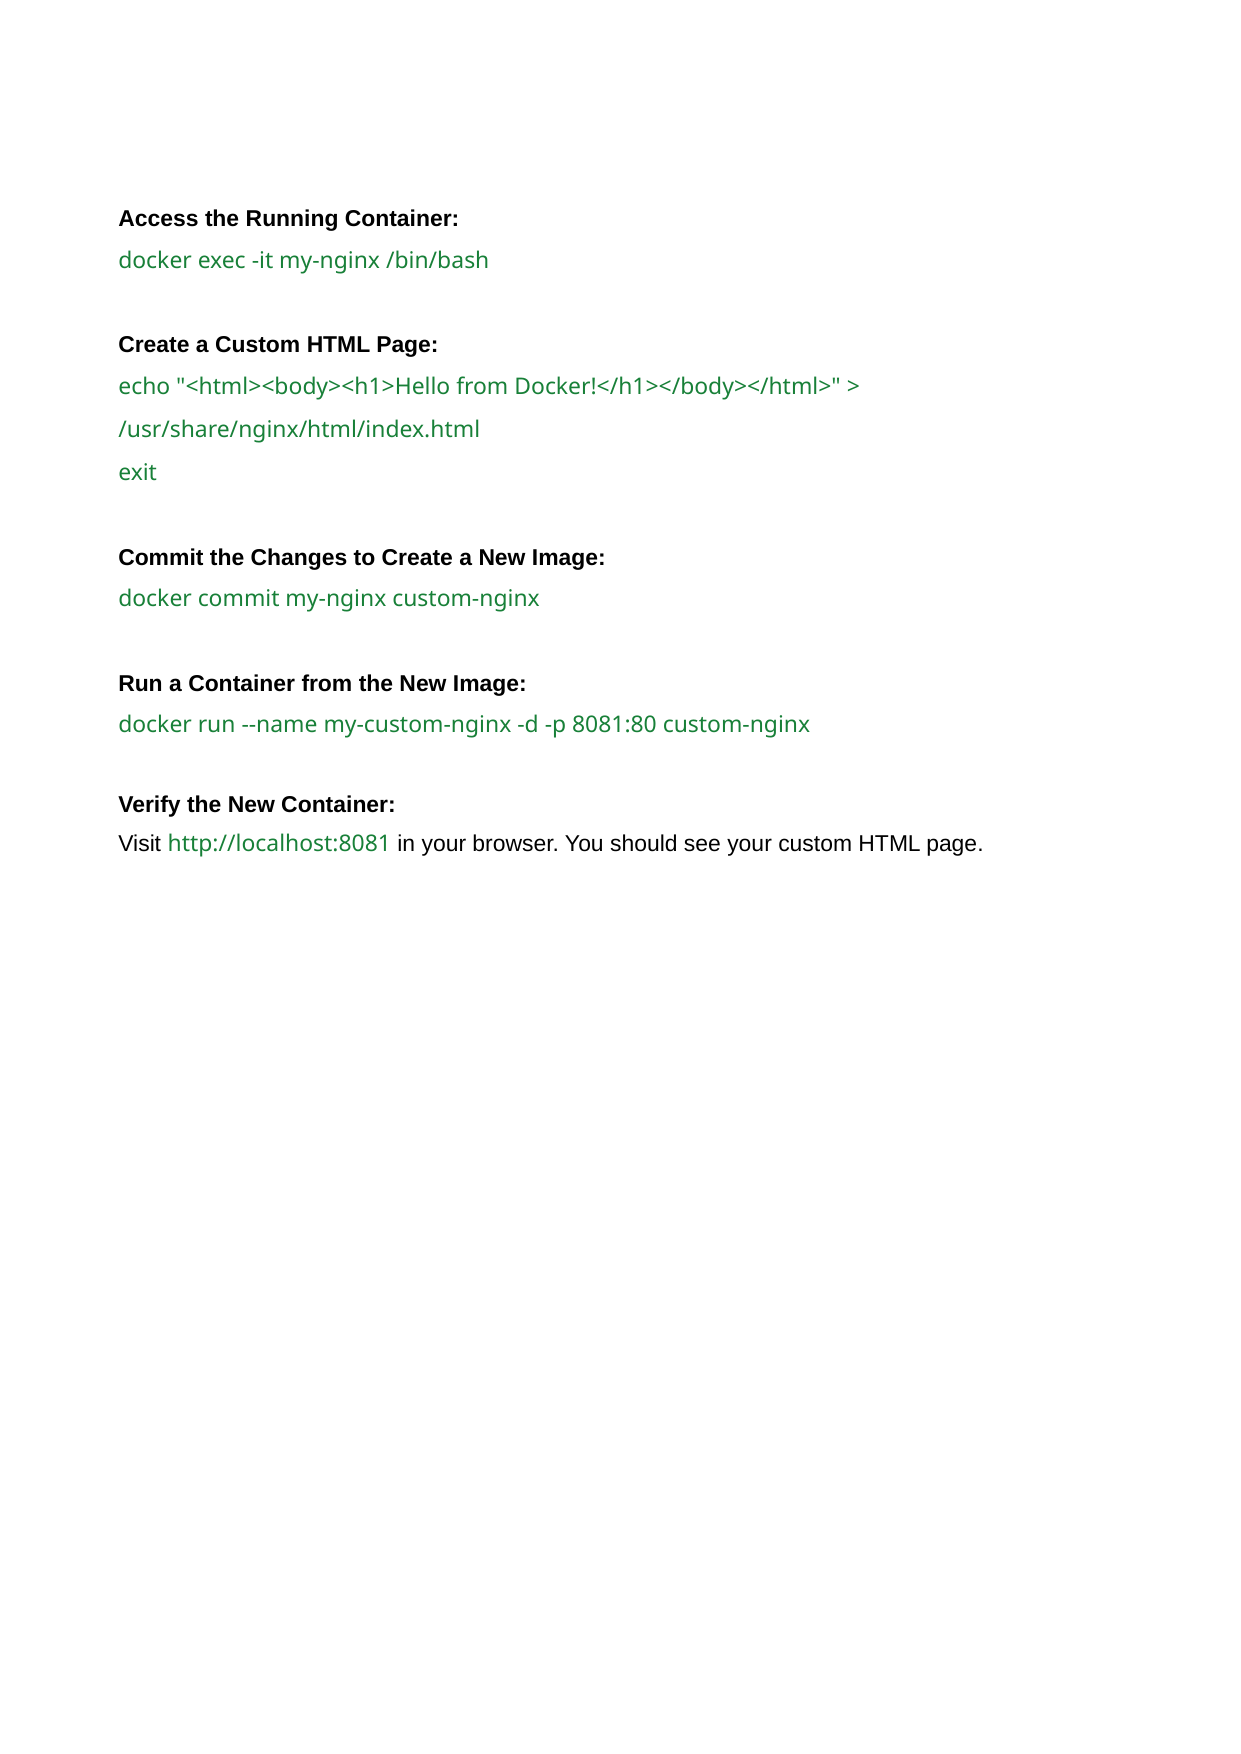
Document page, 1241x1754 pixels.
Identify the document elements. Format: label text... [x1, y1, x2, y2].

text Run a Container from the New Image: docker run --name my-custom-nginx -d -p 8081:80 custom-nginx [118, 670, 1122, 739]
text Commit the Changes to Create a New Image: docker commit my-nginx custom-nginx [118, 544, 1122, 613]
text Create a Custom HTML Page: echo "<html><body><h1>Hello from Docker!</h1></body></html>" > /usr/share/nginx/html/index.html exit [118, 331, 1122, 487]
text Visit http://localhost:8081 in your browser. You should see your custom HTML page. [118, 827, 1122, 858]
text Verify the New Container: [118, 791, 1122, 817]
text Access the Running Container: docker exec -it my-nginx /bin/bash [118, 205, 1122, 275]
